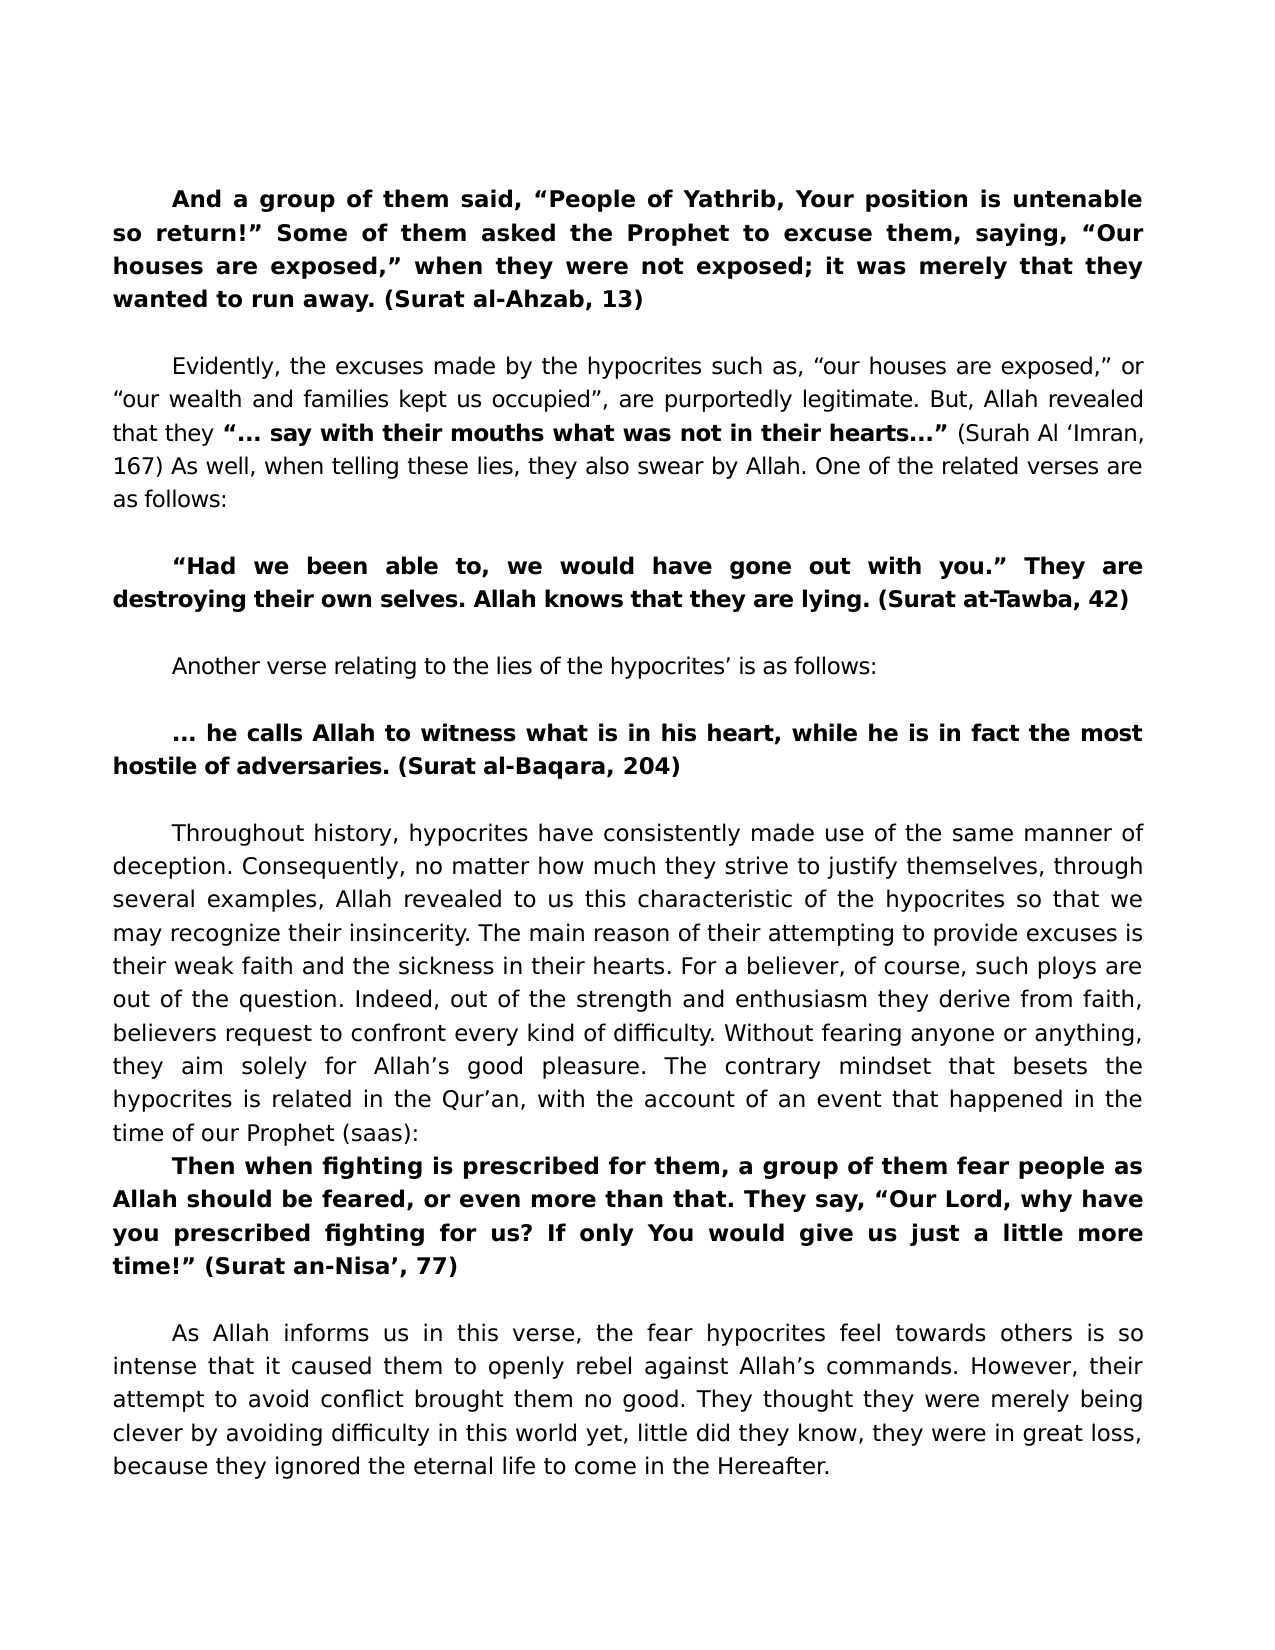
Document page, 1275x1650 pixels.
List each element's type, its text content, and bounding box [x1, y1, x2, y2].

text Another verse relating to the lies of the hypocrites’ is as follows: [112, 648, 1145, 681]
text “Had we been able to, we would have gone out with you.” They are destroying their own selves. Allah knows that they are lying. (Surat at-Tawba, 42) [112, 548, 1145, 614]
text Evidently, the excuses made by the hypocrites such as, “our houses are exposed,” or “our wealth and families kept us occupied”, are purportedly legitimate. But, Allah revealed that they “... say with their mouths what was not in their hearts...” (Surah Al ‘Imran, 167) As well, when telling these lies, they also swear by Allah. One of the related verses are as follows: [112, 348, 1145, 514]
text Throughout history, hypocrites have consistently made use of the same manner of deception. Consequently, no matter how much they strive to justify themselves, through several examples, Allah revealed to us this characteristic of the hypocrites so that we may recognize their insincerity. The main reason of their attempting to provide excuses is their weak faith and the sickness in their hearts. For a believer, of course, such ploys are out of the question. Indeed, out of the strength and enthusiasm they derive from faith, believers request to confront every kind of difficulty. Without fearing anyone or anything, they aim solely for Allah’s good pleasure. The contrary mindset that besets the hypocrites is related in the Qur’an, with the account of an event that happened in the time of our Prophet (saas): [112, 814, 1145, 1148]
text Then when fighting is prescribed for them, a group of them fear people as Allah should be feared, or even more than that. They say, “Our Lord, why have you prescribed fighting for us? If only You would give us just a little more time!” (Surat an-Nisa’, 77) [112, 1148, 1145, 1281]
text And a group of them said, “People of Yathrib, Your position is untenable so return!” Some of them asked the Prophet to excuse them, saying, “Our houses are exposed,” when they were not exposed; it was merely that they wanted to run away. (Surat al-Ahzab, 13) [112, 181, 1145, 314]
text ... he calls Allah to witness what is in his heart, while he is in fact the most hostile of adversaries. (Surat al-Baqara, 204) [112, 714, 1145, 781]
text As Allah informs us in this verse, the fear hypocrites feel towards others is so intense that it caused them to openly rebel against Allah’s commands. However, their attempt to avoid conflict brought them no good. They thought they were merely being clever by avoiding difficulty in this world yet, little did they know, they were in great loss, because they ignored the eternal life to come in the Hereafter. [112, 1314, 1145, 1481]
